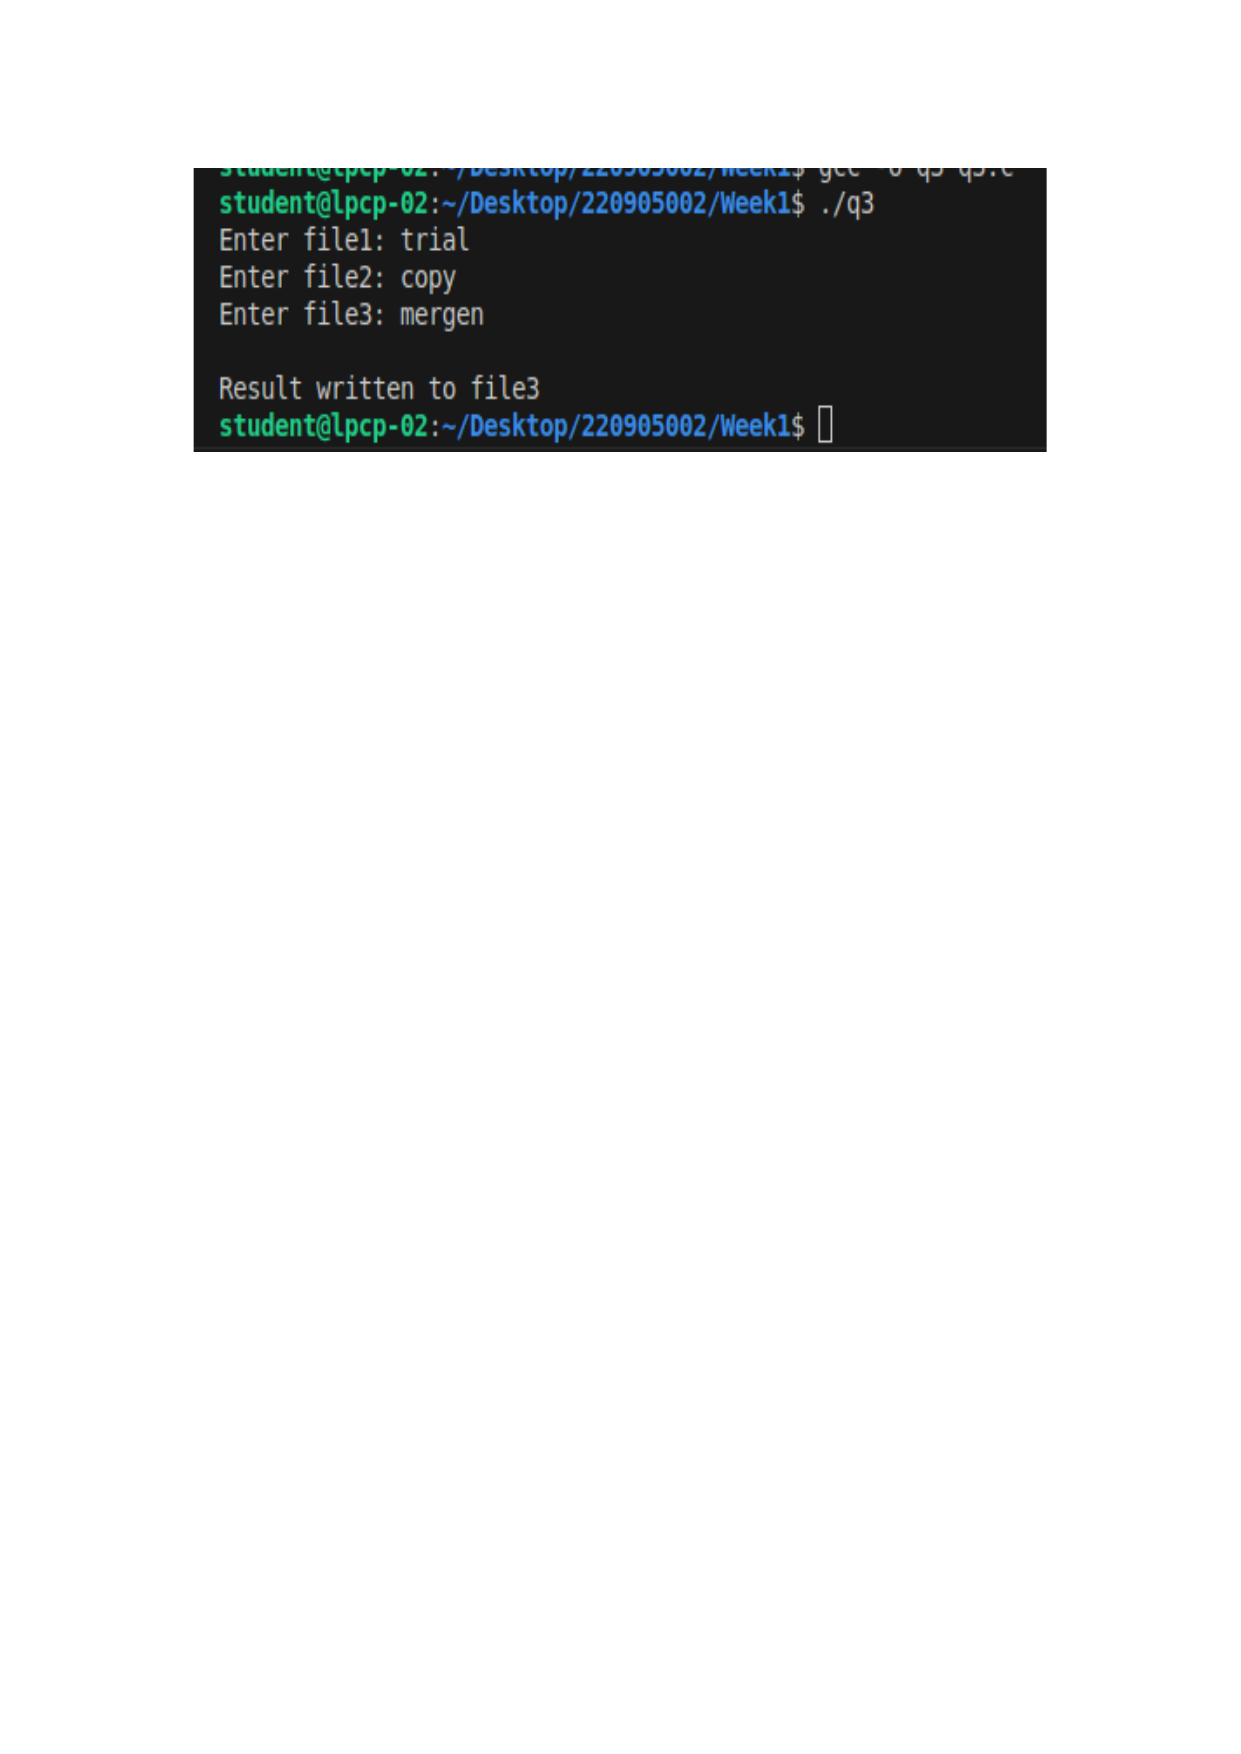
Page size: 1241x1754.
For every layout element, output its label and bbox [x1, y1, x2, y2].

picture [193, 168, 1047, 452]
